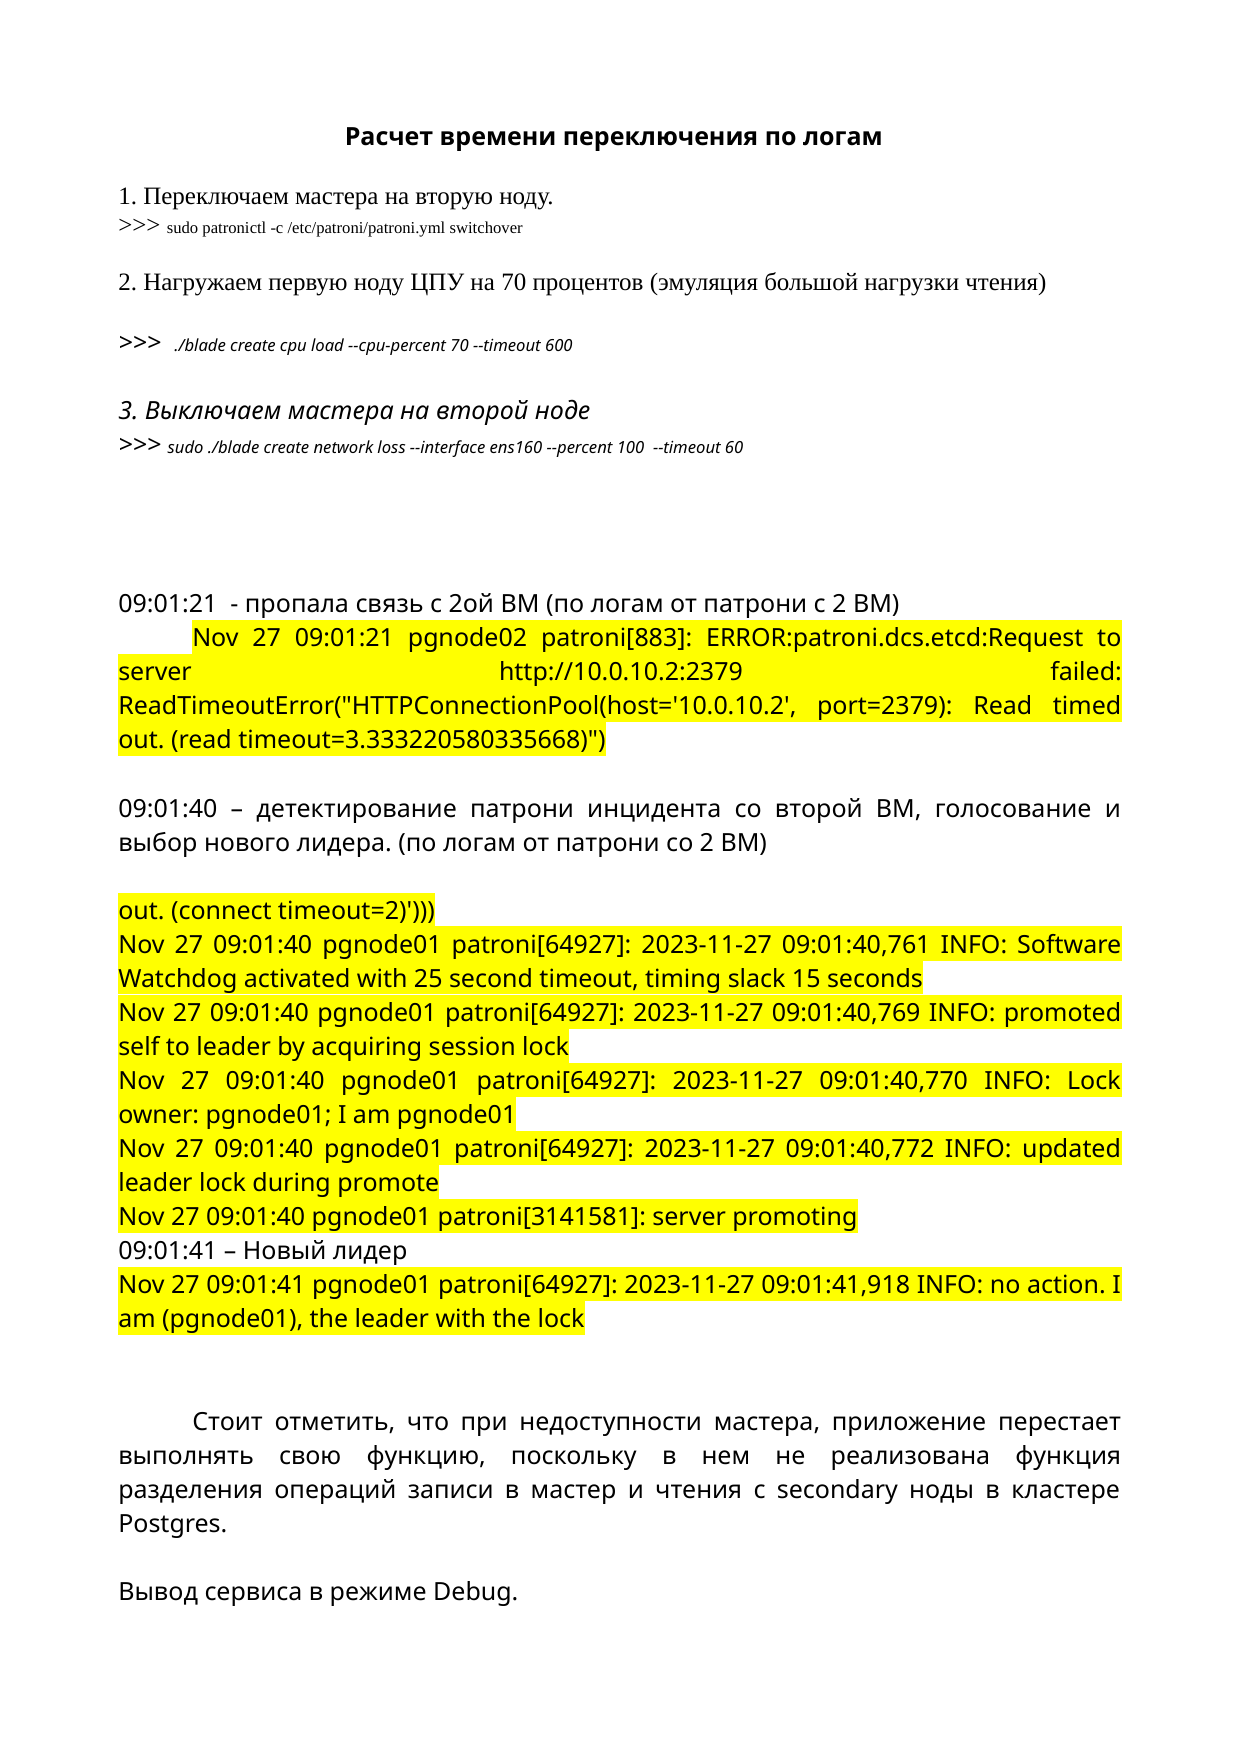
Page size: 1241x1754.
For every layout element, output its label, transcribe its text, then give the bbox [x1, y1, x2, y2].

text Nov 27 09:01:40 pgnode01 patroni[64927]: 2023-11-27 09:01:40,772 INFO: updated leader lock during promote [118, 1131, 1122, 1199]
text Nov 27 09:01:41 pgnode01 patroni[64927]: 2023-11-27 09:01:41,918 INFO: no action. I am (pgnode01), the leader with the lock [118, 1267, 1122, 1335]
text 09:01:21 - пропала связь с 2ой ВМ (по логам от патрони с 2 ВМ) [118, 586, 1122, 620]
text Nov 27 09:01:40 pgnode01 patroni[64927]: 2023-11-27 09:01:40,770 INFO: Lock owner: pgnode01; I am pgnode01 [118, 1063, 1122, 1131]
text Стоит отметить, что при недоступности мастера, приложение перестает выполнять свою функцию, поскольку в нем не реализована функция разделения операций записи в мастер и чтения с secondary ноды в кластере Postgres. [118, 1403, 1122, 1539]
text >>> sudo patronictl -c /etc/patroni/patroni.yml switchover [118, 210, 1122, 238]
text Nov 27 09:01:21 pgnode02 patroni[883]: ERROR:patroni.dcs.etcd:Request to server http://10.0.10.2:2379 failed: ReadTimeoutError("HTTPConnectionPool(host='10.0.10.2', port=2379): Read timed out. (read timeout=3.333220580335668)") [118, 620, 1122, 756]
text 3. Выключаем мастера на второй ноде [118, 393, 1122, 427]
text Вывод сервиса в режиме Debug. [118, 1574, 1122, 1608]
text >>> sudo ./blade create network loss --interface ens160 --percent 100 --timeout 60 [118, 427, 1122, 461]
text 1. Переключаем мастера на вторую ноду. [118, 181, 1122, 210]
text 2. Нагружаем первую ноду ЦПУ на 70 процентов (эмуляция большой нагрузки чтения) [118, 267, 1122, 296]
text Nov 27 09:01:40 pgnode01 patroni[64927]: 2023-11-27 09:01:40,761 INFO: Software Watchdog activated with 25 second timeout, timing slack 15 seconds [118, 926, 1122, 994]
text 09:01:40 – детектирование патрони инцидента со второй ВМ, голосование и выбор нового лидера. (по логам от патрони со 2 ВМ) [118, 790, 1122, 858]
text Nov 27 09:01:40 pgnode01 patroni[64927]: 2023-11-27 09:01:40,769 INFO: promoted self to leader by acquiring session lock [118, 994, 1122, 1063]
text 09:01:41 – Новый лидер [118, 1233, 1122, 1267]
text Расчет времени переключения по логам [118, 118, 1122, 152]
text Nov 27 09:01:40 pgnode01 patroni[3141581]: server promoting [118, 1199, 1122, 1233]
text out. (connect timeout=2)'))) [118, 892, 1122, 926]
text >>> ./blade create cpu load --cpu-percent 70 --timeout 600 [118, 325, 1122, 359]
